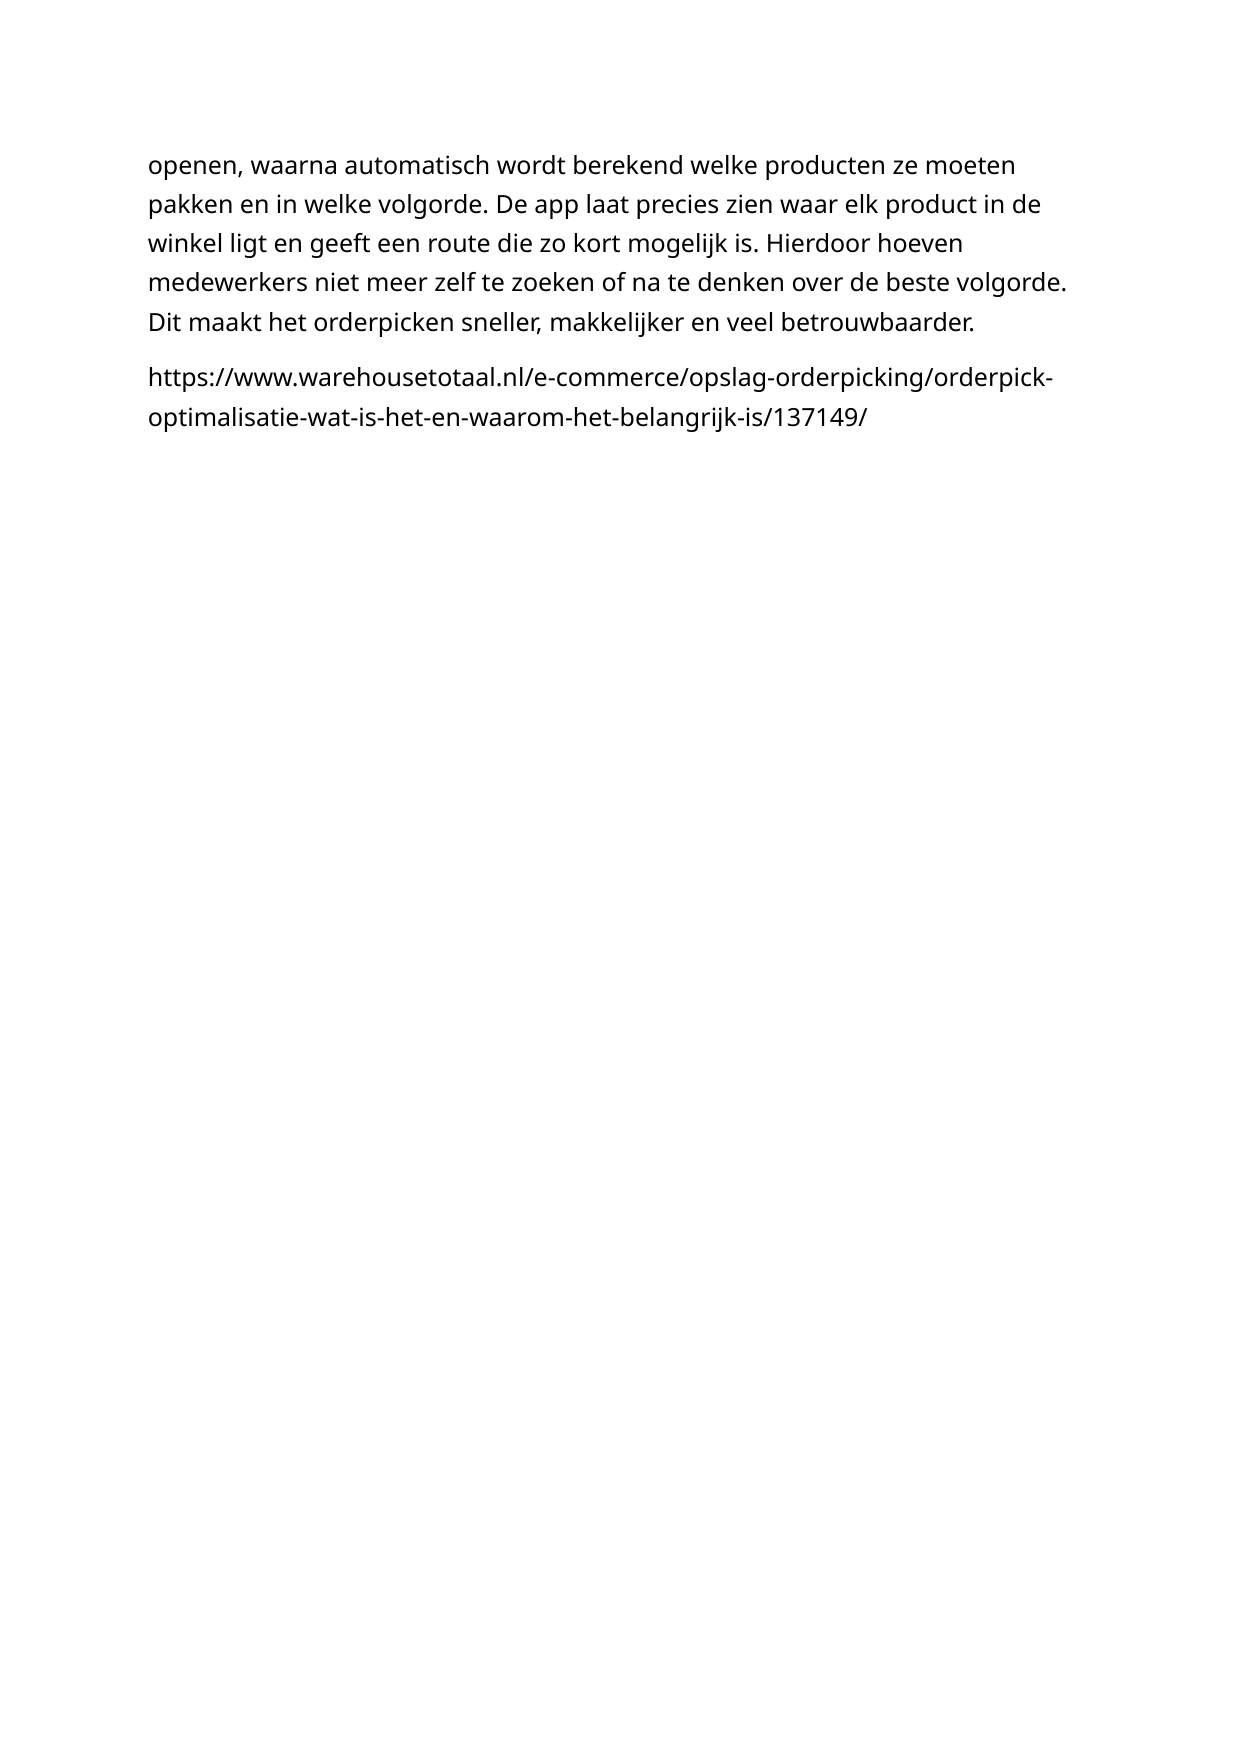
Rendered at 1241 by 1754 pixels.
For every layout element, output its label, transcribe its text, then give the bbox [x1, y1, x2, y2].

text https://www.warehousetotaal.nl/e-commerce/opslag-orderpicking/orderpick-optimalisatie-wat-is-het-en-waarom-het-belangrijk-is/137149/ [148, 360, 1093, 433]
text openen, waarna automatisch wordt berekend welke producten ze moeten pakken en in welke volgorde. De app laat precies zien waar elk product in de winkel ligt en geeft een route die zo kort mogelijk is. Hierdoor hoeven medewerkers niet meer zelf te zoeken of na te denken over de beste volgorde. Dit maakt het orderpicken sneller, makkelijker en veel betrouwbaarder. [148, 148, 1093, 338]
